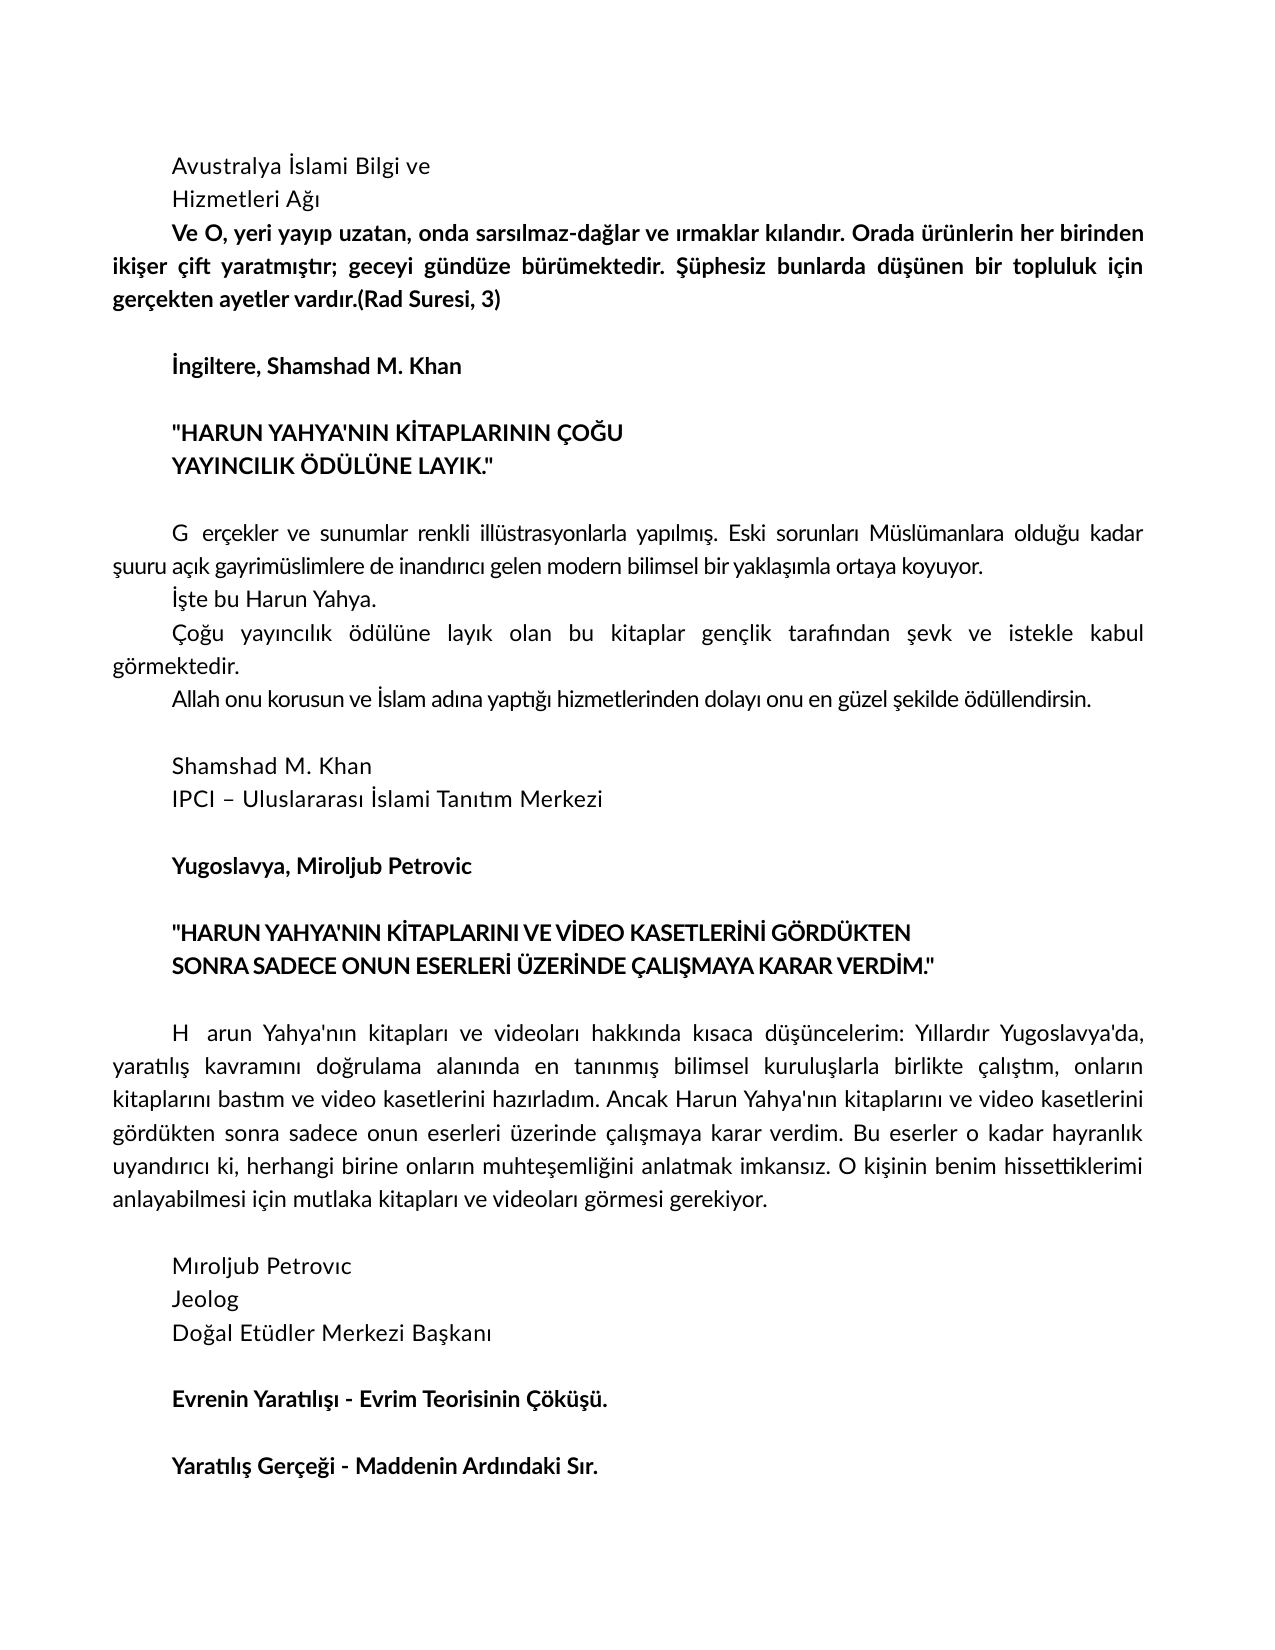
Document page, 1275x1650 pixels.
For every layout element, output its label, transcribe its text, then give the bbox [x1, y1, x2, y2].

text Doğal Etüdler Merkezi Başkanı [112, 1314, 1145, 1348]
text Çoğu yayıncılık ödülüne layık olan bu kitaplar gençlik tarafından şevk ve istekle kabul görmektedir. [112, 614, 1145, 681]
text Allah onu korusun ve İslam adına yaptığı hizmetlerinden dolayı onu en güzel şekilde ödüllendirsin. [112, 681, 1145, 714]
text Shamshad M. Khan [112, 748, 1145, 781]
text İşte bu Harun Yahya. [112, 581, 1145, 614]
text Yaratılış Gerçeği - Maddenin Ardındaki Sır. [112, 1448, 1145, 1481]
text Avustralya İslami Bilgi ve [112, 148, 1145, 181]
text "HARUN YAHYA'NIN KİTAPLARINI VE VİDEO KASETLERİNİ GÖRDÜKTEN [112, 914, 1145, 948]
text Jeolog [112, 1281, 1145, 1314]
text YAYINCILIK ÖDÜLÜNE LAYIK." [112, 448, 1145, 481]
text Gerçekler ve sunumlar renkli illüstrasyonlarla yapılmış. Eski sorunları Müslümanlara olduğu kadar şuuru açık gayrimüslimlere de inandırıcı gelen modern bilimsel bir yaklaşımla ortaya koyuyor. [112, 514, 1145, 581]
text "HARUN YAHYA'NIN KİTAPLARININ ÇOĞU [112, 414, 1145, 448]
text Evrenin Yaratılışı - Evrim Teorisinin Çöküşü. [112, 1381, 1145, 1414]
text Harun Yahya'nın kitapları ve videoları hakkında kısaca düşüncelerim: Yıllardır Yugoslavya'da, yaratılış kavramını doğrulama alanında en tanınmış bilimsel kuruluşlarla birlikte çalıştım, onların kitaplarını bastım ve video kasetlerini hazırladım. Ancak Harun Yahya'nın kitaplarını ve video kasetlerini gördükten sonra sadece onun eserleri üzerinde çalışmaya karar verdim. Bu eserler o kadar hayranlık uyandırıcı ki, herhangi birine onların muhteşemliğini anlatmak imkansız. O kişinin benim hissettiklerimi anlayabilmesi için mutlaka kitapları ve videoları görmesi gerekiyor. [112, 1014, 1145, 1214]
text Hizmetleri Ağı [112, 181, 1145, 214]
text IPCI – Uluslararası İslami Tanıtım Merkezi [112, 781, 1145, 814]
text Yugoslavya, Miroljub Petrovic [112, 848, 1145, 881]
text Ve O, yeri yayıp uzatan, onda sarsılmaz-dağlar ve ırmaklar kılandır. Orada ürünlerin her birinden ikişer çift yaratmıştır; geceyi gündüze bürümektedir. Şüphesiz bunlarda düşünen bir topluluk için gerçekten ayetler vardır.(Rad Suresi, 3) [112, 214, 1145, 314]
text İngiltere, Shamshad M. Khan [112, 348, 1145, 381]
text Mıroljub Petrovıc [112, 1248, 1145, 1281]
text SONRA SADECE ONUN ESERLERİ ÜZERİNDE ÇALIŞMAYA KARAR VERDİM." [112, 948, 1145, 981]
